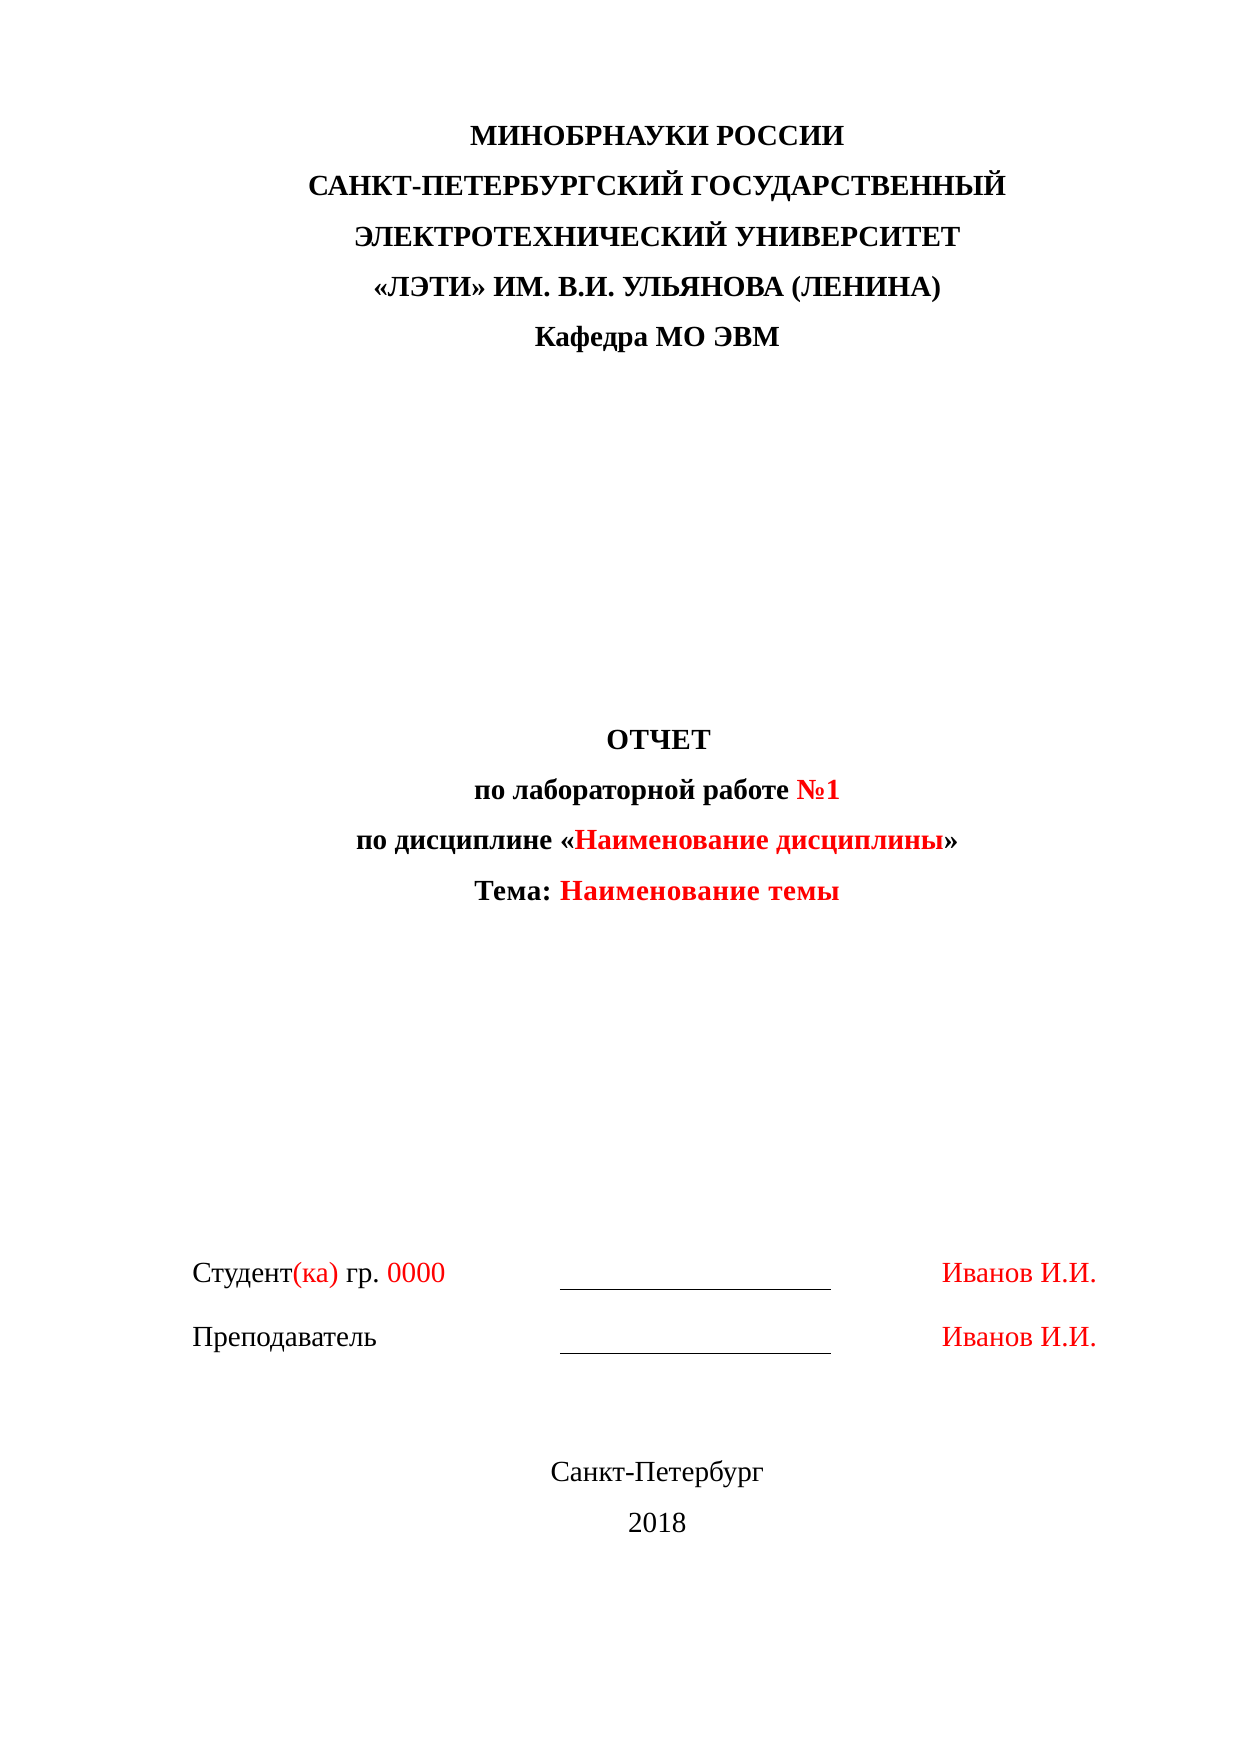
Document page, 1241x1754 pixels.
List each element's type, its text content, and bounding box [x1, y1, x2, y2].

text Санкт-Петербургский государственный [118, 168, 1122, 202]
text отчет [118, 722, 1122, 755]
table_header Иванов И.И. [831, 1225, 1133, 1289]
table_cell Преподаватель [107, 1289, 560, 1353]
text Кафедра МО ЭВМ [118, 319, 1122, 353]
text «ЛЭТИ» им. В.И. Ульянова (Ленина) [118, 269, 1122, 303]
text по дисциплине «Наименование дисциплины» [118, 822, 1122, 856]
text по лабораторной работе №1 [118, 772, 1122, 806]
text электротехнический университет [118, 219, 1122, 252]
text МИНОБРНАУКИ РОССИИ [118, 118, 1122, 152]
table_cell Иванов И.И. [831, 1289, 1133, 1353]
text Санкт-Петербург [118, 1454, 1122, 1488]
table_header Студент(ка) гр. 0000 [107, 1225, 560, 1289]
table_cell [560, 1290, 831, 1353]
text Тема: Наименование темы [118, 873, 1122, 906]
text 2018 [118, 1505, 1122, 1538]
table_header [560, 1225, 831, 1289]
